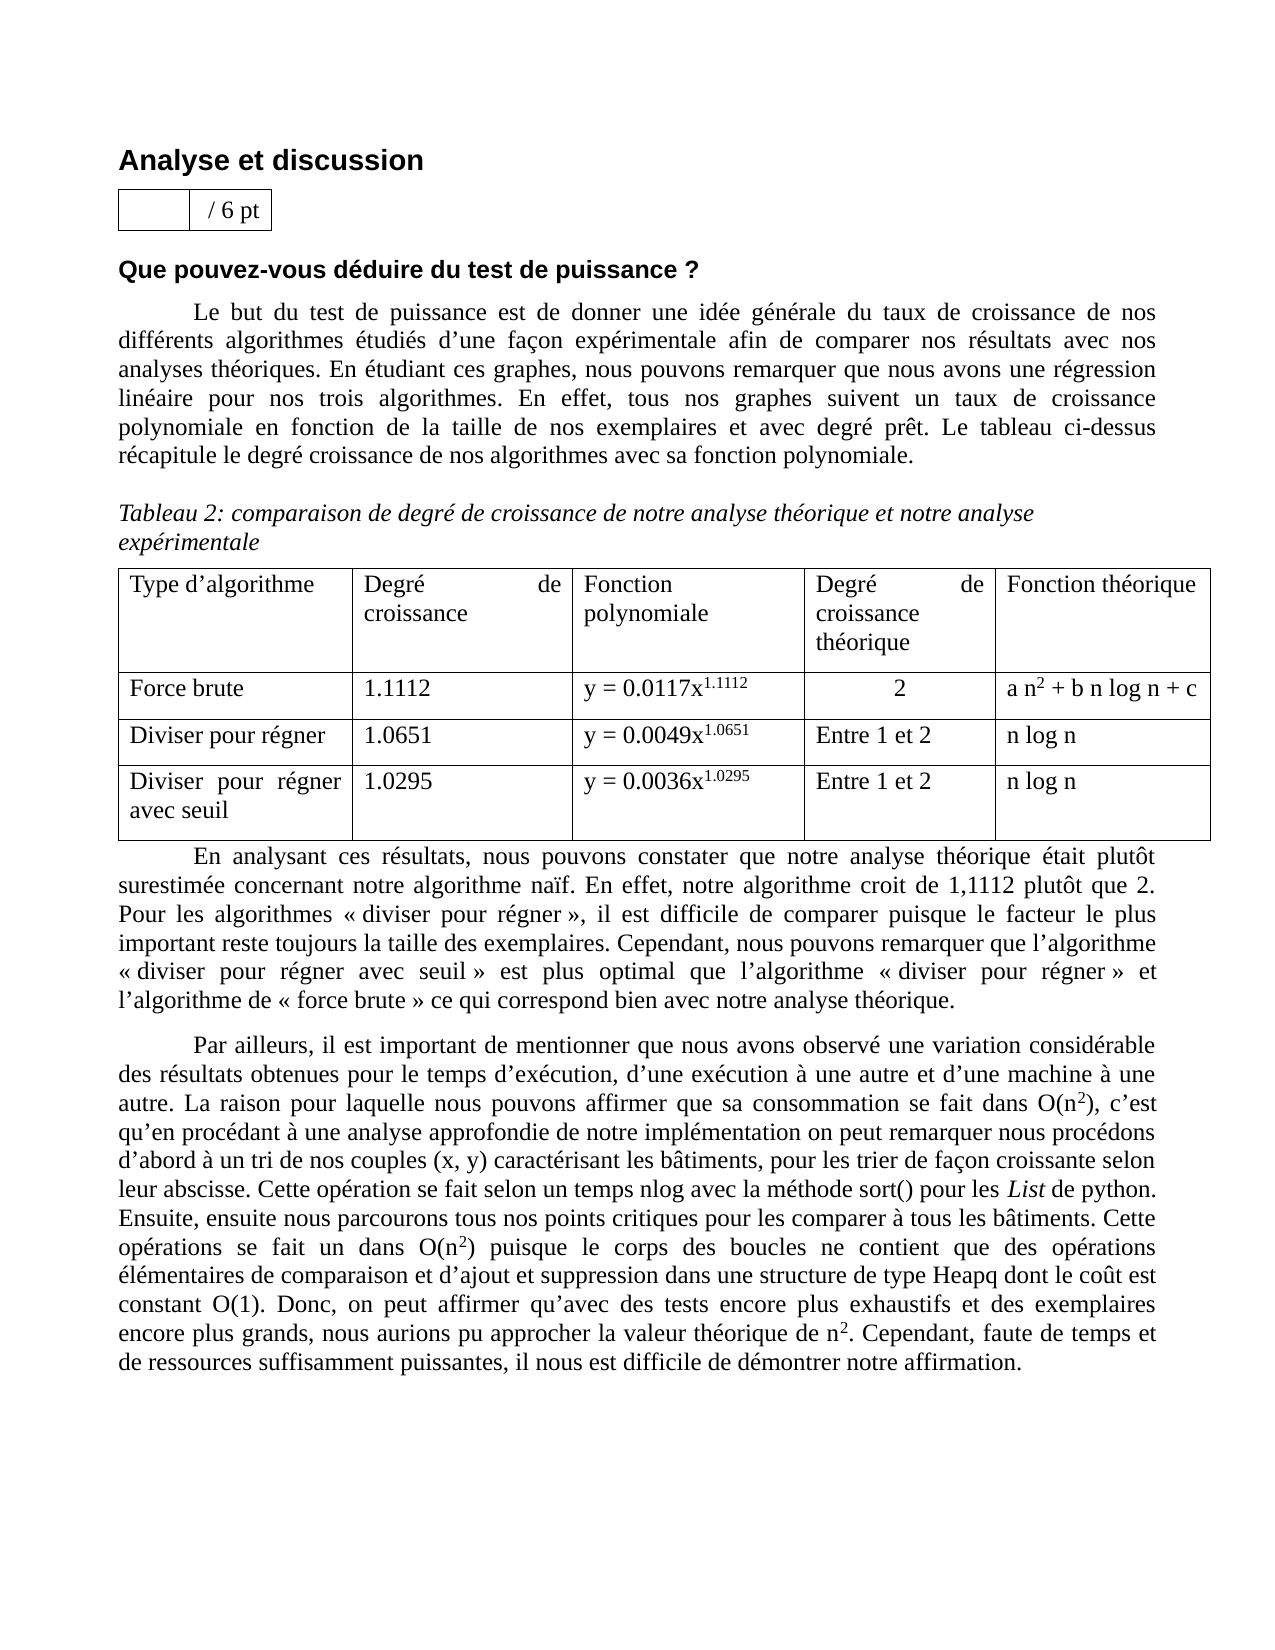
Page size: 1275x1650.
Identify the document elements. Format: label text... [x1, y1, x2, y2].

text Le but du test de puissance est de donner une idée générale du taux de croissance de nos différents algorithmes étudiés d’une façon expérimentale afin de comparer nos résultats avec nos analyses théoriques. En étudiant ces graphes, nous pouvons remarquer que nous avons une régression linéaire pour nos trois algorithmes. En effet, tous nos graphes suivent un taux de croissance polynomiale en fonction de la taille de nos exemplaires et avec degré prêt. Le tableau ci-dessus récapitule le degré croissance de nos algorithmes avec sa fonction polynomiale. [118, 297, 1157, 469]
table_header Fonction théorique [996, 569, 1210, 672]
table_cell 1.1112 [353, 673, 572, 719]
table_header / 6 pt [190, 190, 271, 230]
text En analysant ces résultats, nous pouvons constater que notre analyse théorique était plutôt surestimée concernant notre algorithme naïf. En effet, notre algorithme croit de 1,1112 plutôt que 2. Pour les algorithmes « diviser pour régner », il est difficile de comparer puisque le facteur le plus important reste toujours la taille des exemplaires. Cependant, nous pouvons remarquer que l’algorithme « diviser pour régner avec seuil » est plus optimal que l’algorithme « diviser pour régner » et l’algorithme de « force brute » ce qui correspond bien avec notre analyse théorique. [118, 841, 1157, 1014]
table_cell 1.0651 [353, 720, 572, 765]
table_cell a n2 + b n log n + c [996, 673, 1210, 719]
table_cell Entre 1 et 2 [805, 766, 995, 840]
table_cell Diviser pour régner [119, 720, 352, 765]
table_header Type d’algorithme [119, 569, 352, 672]
table_cell 1.0295 [353, 766, 572, 840]
table_header [119, 190, 189, 230]
table_cell Entre 1 et 2 [805, 720, 995, 765]
table_cell 2 [805, 673, 995, 719]
text Par ailleurs, il est important de mentionner que nous avons observé une variation considérable des résultats obtenues pour le temps d’exécution, d’une exécution à une autre et d’une machine à une autre. La raison pour laquelle nous pouvons affirmer que sa consommation se fait dans O(n2), c’est qu’en procédant à une analyse approfondie de notre implémentation on peut remarquer nous procédons d’abord à un tri de nos couples (x, y) caractérisant les bâtiments, pour les trier de façon croissante selon leur abscisse. Cette opération se fait selon un temps nlog avec la méthode sort() pour les List de python. Ensuite, ensuite nous parcourons tous nos points critiques pour les comparer à tous les bâtiments. Cette opérations se fait un dans O(n2) puisque le corps des boucles ne contient que des opérations élémentaires de comparaison et d’ajout et suppression dans une structure de type Heapq dont le coût est constant O(1). Donc, on peut affirmer qu’avec des tests encore plus exhaustifs et des exemplaires encore plus grands, nous aurions pu approcher la valeur théorique de n2. Cependant, faute de temps et de ressources suffisamment puissantes, il nous est difficile de démontrer notre affirmation. [118, 1031, 1157, 1376]
table_cell n log n [996, 766, 1210, 840]
table_cell y = 0.0049x1.0651 [573, 720, 804, 765]
table_cell Force brute [119, 673, 352, 719]
subtitle Analyse et discussion [118, 143, 1157, 177]
table_cell n log n [996, 720, 1210, 765]
table_cell y = 0.0036x1.0295 [573, 766, 804, 840]
table_cell Diviser pour régner avec seuil [119, 766, 352, 840]
table_cell y = 0.0117x1.1112 [573, 673, 804, 719]
text Tableau 2: comparaison de degré de croissance de notre analyse théorique et notre analyse expérimentale [118, 498, 1157, 556]
table_header Degré de croissance théorique [805, 569, 995, 672]
table_header Degré de croissance [353, 569, 572, 672]
subtitle Que pouvez-vous déduire du test de puissance ? [118, 255, 1157, 284]
table_header Fonction polynomiale [573, 569, 804, 672]
